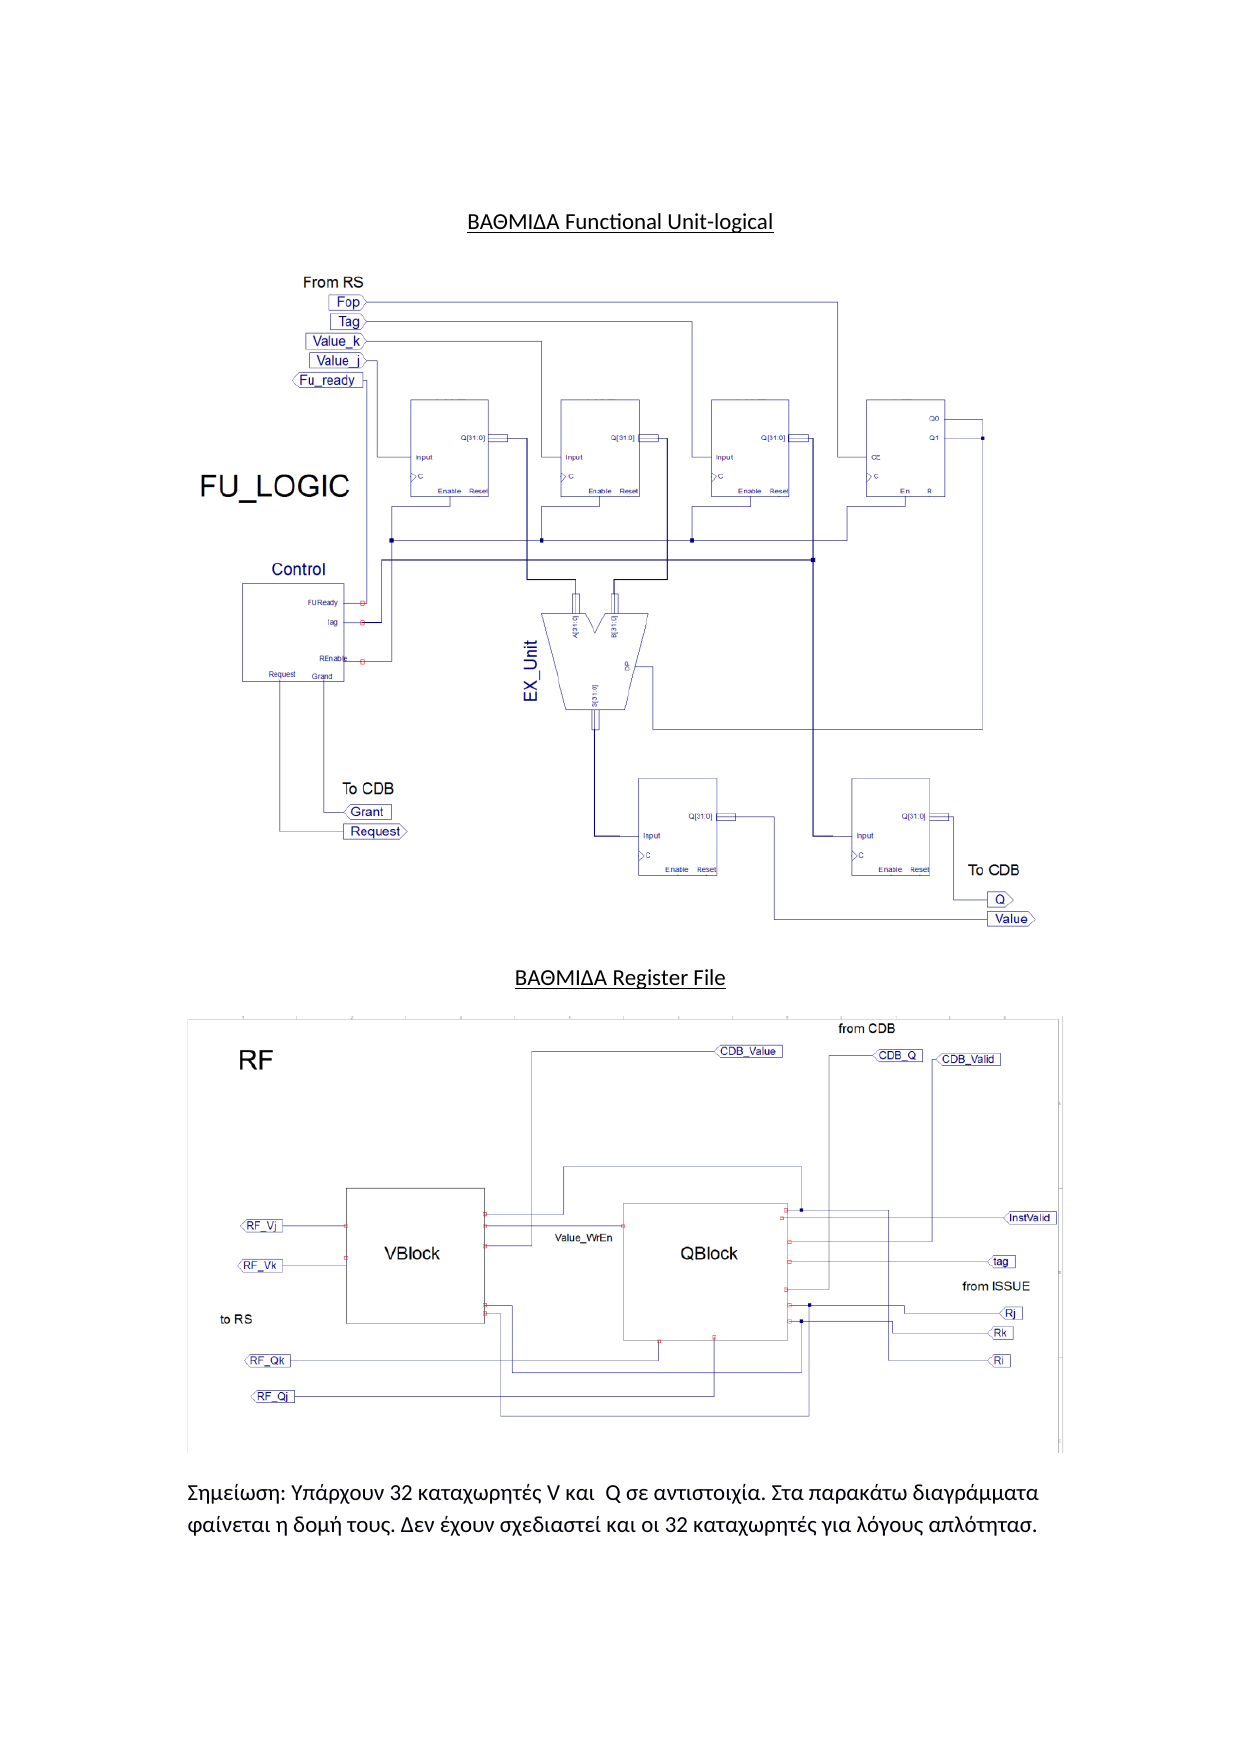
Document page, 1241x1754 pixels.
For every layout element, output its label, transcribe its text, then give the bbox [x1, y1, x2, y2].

text ΒΑΘΜΙΔΑ Register File [187, 963, 1053, 991]
picture [187, 260, 1053, 939]
text Σημείωση: Υπάρχουν 32 καταχωρητές V και Q σε αντιστοιχία. Στα παρακάτω διαγράμματα φαίνεται η δομή τους. Δεν έχουν σχεδιαστεί και οι 32 καταχωρητές για λόγους απλότητασ. [187, 1478, 1053, 1538]
text ΒΑΘΜΙΔΑ Functional Unit-logical [187, 207, 1053, 236]
picture [187, 1016, 1064, 1453]
